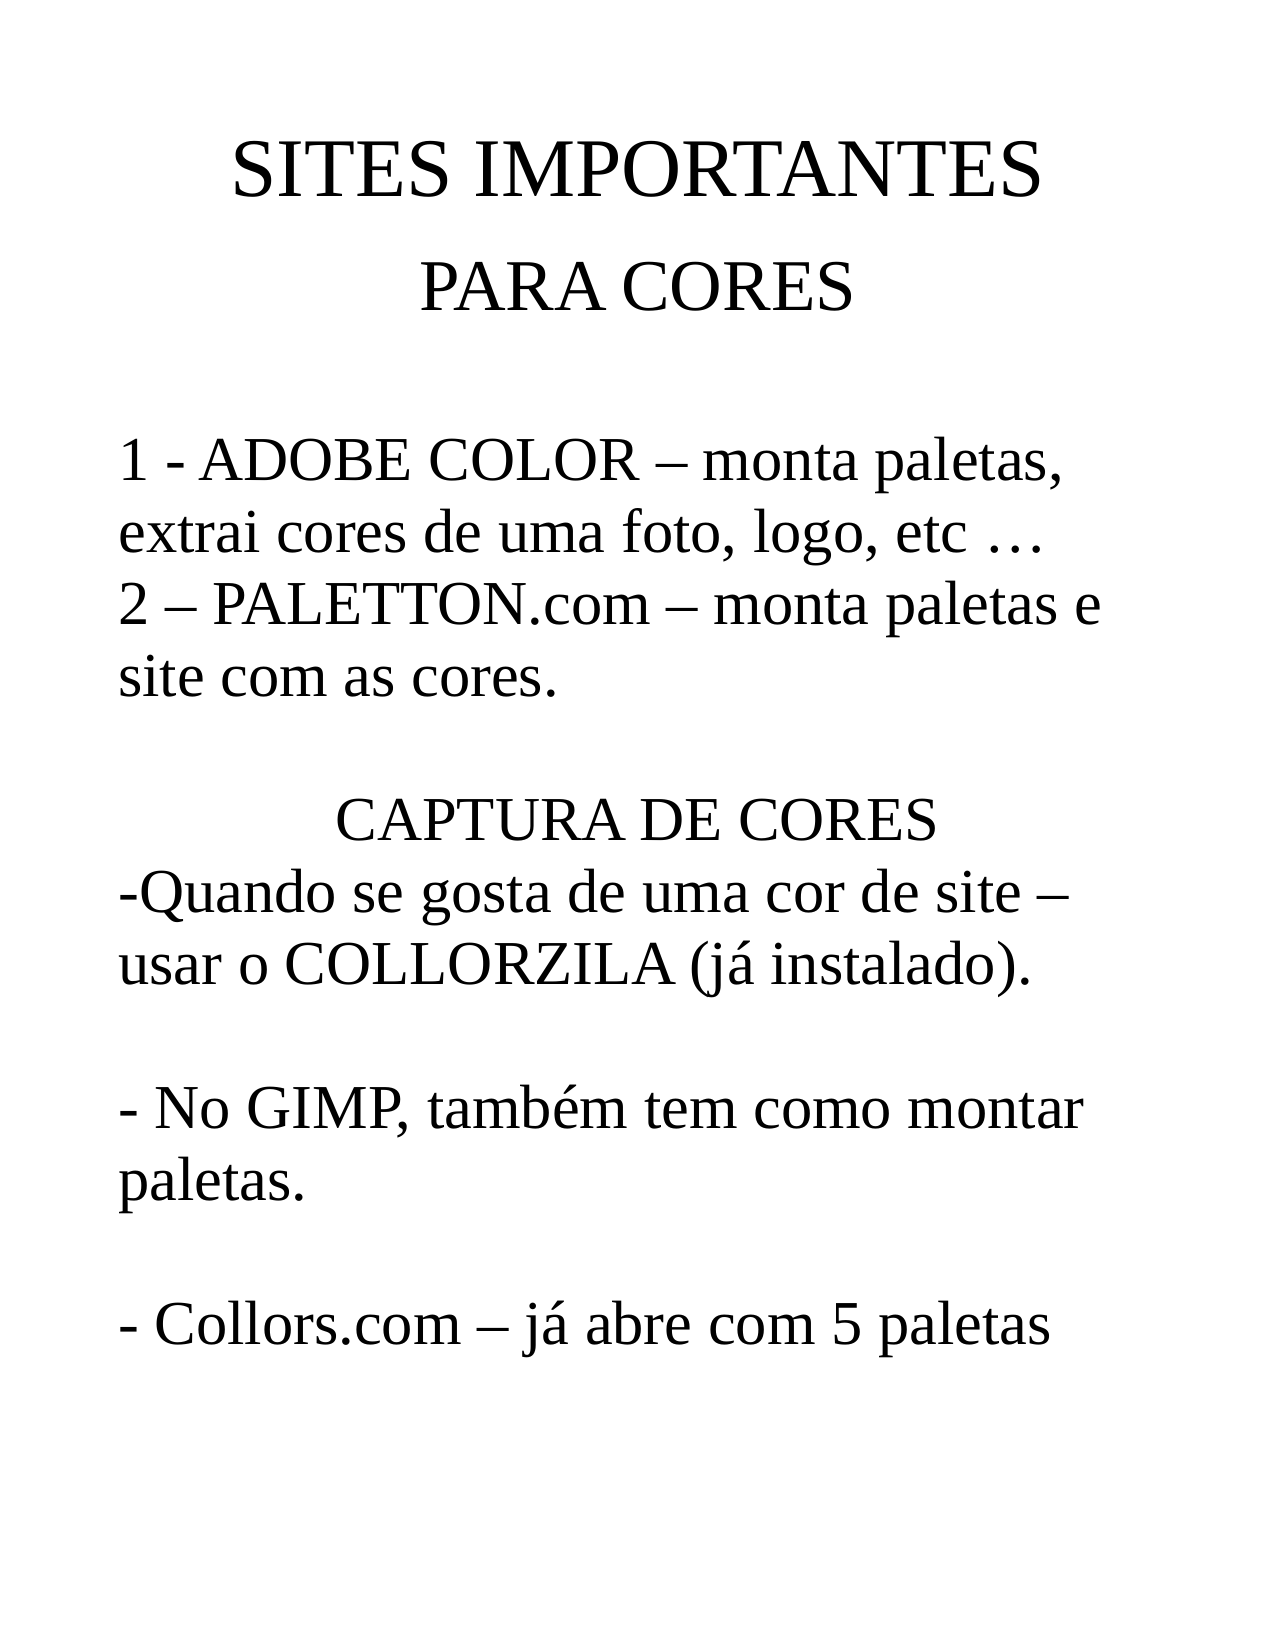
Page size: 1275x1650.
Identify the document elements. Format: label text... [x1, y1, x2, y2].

text PARA CORES [118, 243, 1157, 327]
text 2 – PALETTON.com – monta paletas e site com as cores. [118, 566, 1157, 710]
text - Collors.com – já abre com 5 paletas [118, 1286, 1157, 1358]
text -Quando se gosta de uma cor de site – usar o COLLORZILA (já instalado). [118, 854, 1157, 998]
text CAPTURA DE CORES [118, 782, 1157, 854]
text - No GIMP, também tem como montar paletas. [118, 1070, 1157, 1214]
text 1 - ADOBE COLOR – monta paletas, extrai cores de uma foto, logo, etc … [118, 422, 1157, 566]
text SITES IMPORTANTES [118, 118, 1157, 214]
